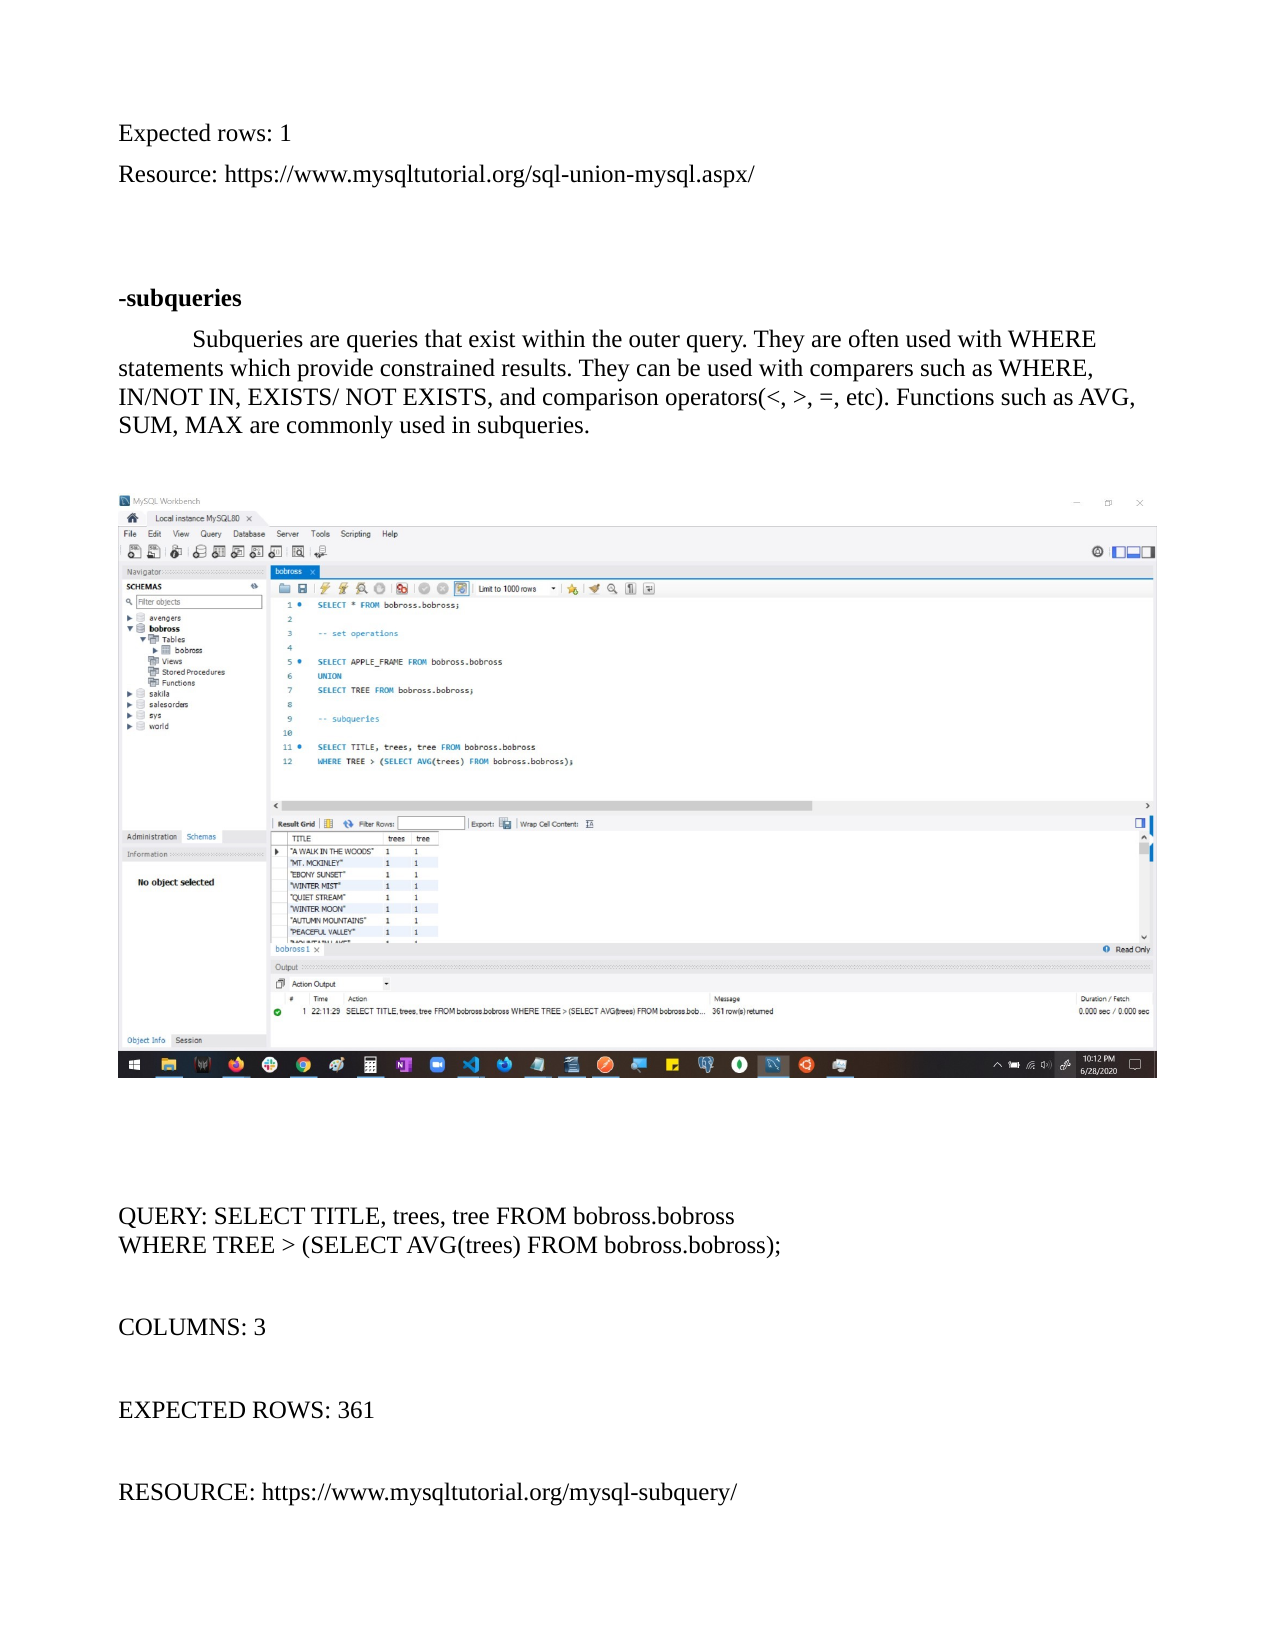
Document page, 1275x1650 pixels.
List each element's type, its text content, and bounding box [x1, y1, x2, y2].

text Expected rows: 1 [118, 118, 1157, 147]
text Subqueries are queries that exist within the outer query. They are often used with WHERE statements which provide constrained results. They can be used with comparers such as WHERE, IN/NOT IN, EXISTS/ NOT EXISTS, and comparison operators(<, >, =, etc). Functions such as AVG, SUM, MAX are commonly used in subqueries. [118, 324, 1157, 439]
text Resource: https://www.mysqltutorial.org/sql-union-mysql.aspx/ [118, 159, 1157, 188]
text RESOURCE: https://www.mysqltutorial.org/mysql-subquery/ [118, 1477, 1157, 1506]
text -subqueries [118, 283, 1157, 312]
text COLUMNS: 3 [118, 1312, 1157, 1341]
text EXPECTED ROWS: 361 [118, 1395, 1157, 1424]
picture [118, 493, 1157, 1078]
text QUERY: SELECT TITLE, trees, tree FROM bobross.bobross WHERE TREE > (SELECT AVG(trees) FROM bobross.bobross); [118, 1201, 1157, 1259]
